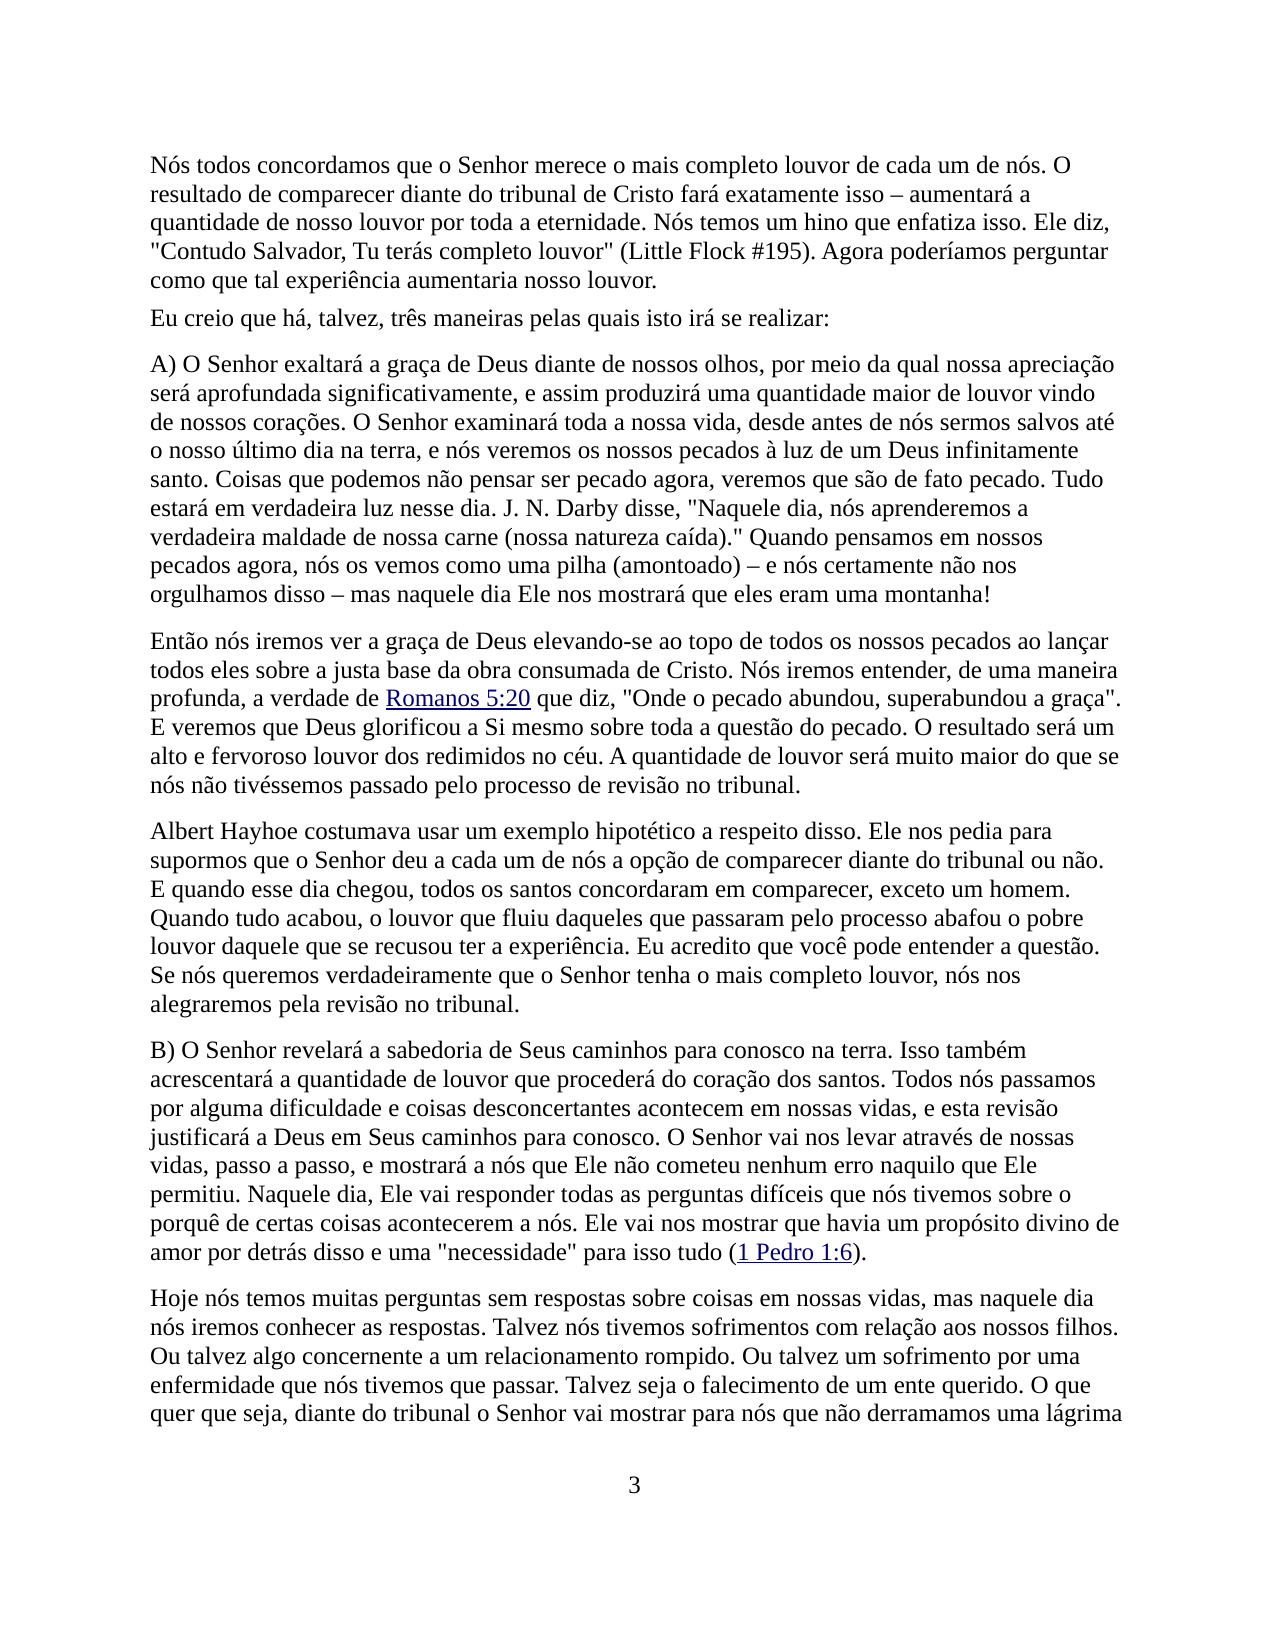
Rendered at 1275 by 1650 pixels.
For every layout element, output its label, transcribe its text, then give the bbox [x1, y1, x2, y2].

text ​B) O Senhor revelará a sabedoria de Seus caminhos para conosco na terra. Isso também acrescentará a quantidade de louvor que procederá do coração dos santos. Todos nós passamos por alguma dificuldade e coisas desconcertantes acontecem em nossas vidas, e esta revisão justificará a Deus em Seus caminhos para conosco. O Senhor vai nos levar através de nossas vidas, passo a passo, e mostrará a nós que Ele não cometeu nenhum erro naquilo que Ele permitiu. Naquele dia, Ele vai responder todas as perguntas difíceis que nós tivemos sobre o porquê de certas coisas acontecerem a nós. Ele vai nos mostrar que havia um propósito divino de amor por detrás disso e uma "necessidade" para isso tudo (1 Pedro 1:6). [150, 1036, 1125, 1266]
text Albert Hayhoe costumava usar um exemplo hipotético a respeito disso. Ele nos pedia para supormos que o Senhor deu a cada um de nós a opção de comparecer diante do tribunal ou não. E quando esse dia chegou, todos os santos concordaram em comparecer, exceto um homem. Quando tudo acabou, o louvor que fluiu daqueles que passaram pelo processo abafou o pobre louvor daquele que se recusou ter a experiência. Eu acredito que você pode entender a questão. Se nós queremos verdadeiramente que o Senhor tenha o mais completo louvor, nós nos alegraremos pela revisão no tribunal. [150, 816, 1125, 1018]
text Então nós iremos ver a graça de Deus elevando-se ao topo de todos os nossos pecados ao lançar todos eles sobre a justa base da obra consumada de Cristo. Nós iremos entender, de uma maneira profunda, a verdade de Romanos 5:20 que diz, "Onde o pecado abundou, superabundou a graça". E veremos que Deus glorificou a Si mesmo sobre toda a questão do pecado. O resultado será um alto e fervoroso louvor dos redimidos no céu. A quantidade de louvor será muito maior do que se nós não tivéssemos passado pelo processo de revisão no tribunal. [150, 626, 1125, 798]
text Nós todos concordamos que o Senhor merece o mais completo louvor de cada um de nós. O resultado de comparecer diante do tribunal de Cristo fará exatamente isso – aumentará a quantidade de nosso louvor por toda a eternidade. Nós temos um hino que enfatiza isso. Ele diz, "Contudo Salvador, Tu terás completo louvor" (Little Flock #195). Agora poderíamos perguntar como que tal experiência aumentaria nosso louvor. [150, 150, 1125, 294]
text Hoje nós temos muitas perguntas sem respostas sobre coisas em nossas vidas, mas naquele dia nós iremos conhecer as respostas. Talvez nós tivemos sofrimentos com relação aos nossos filhos. Ou talvez algo concernente a um relacionamento rompido. Ou talvez um sofrimento por uma enfermidade que nós tivemos que passar. Talvez seja o falecimento de um ente querido. O que quer que seja, diante do tribunal o Senhor vai mostrar para nós que não derramamos uma lágrima [150, 1283, 1125, 1427]
text ​A) O Senhor exaltará a graça de Deus diante de nossos olhos, por meio da qual nossa apreciação será aprofundada significativamente, e assim produzirá uma quantidade maior de louvor vindo de nossos corações. O Senhor examinará toda a nossa vida, desde antes de nós sermos salvos até o nosso último dia na terra, e nós veremos os nossos pecados à luz de um Deus infinitamente santo. Coisas que podemos não pensar ser pecado agora, veremos que são de fato pecado. Tudo estará em verdadeira luz nesse dia. J. N. Darby disse, "Naquele dia, nós aprenderemos a verdadeira maldade de nossa carne (nossa natureza caída)." Quando pensamos em nossos pecados agora, nós os vemos como uma pilha (amontoado) – e nós certamente não nos orgulhamos disso – mas naquele dia Ele nos mostrará que eles eram uma montanha! [150, 349, 1125, 608]
text Eu creio que há, talvez, três maneiras pelas quais isto irá se realizar: [150, 303, 1125, 331]
